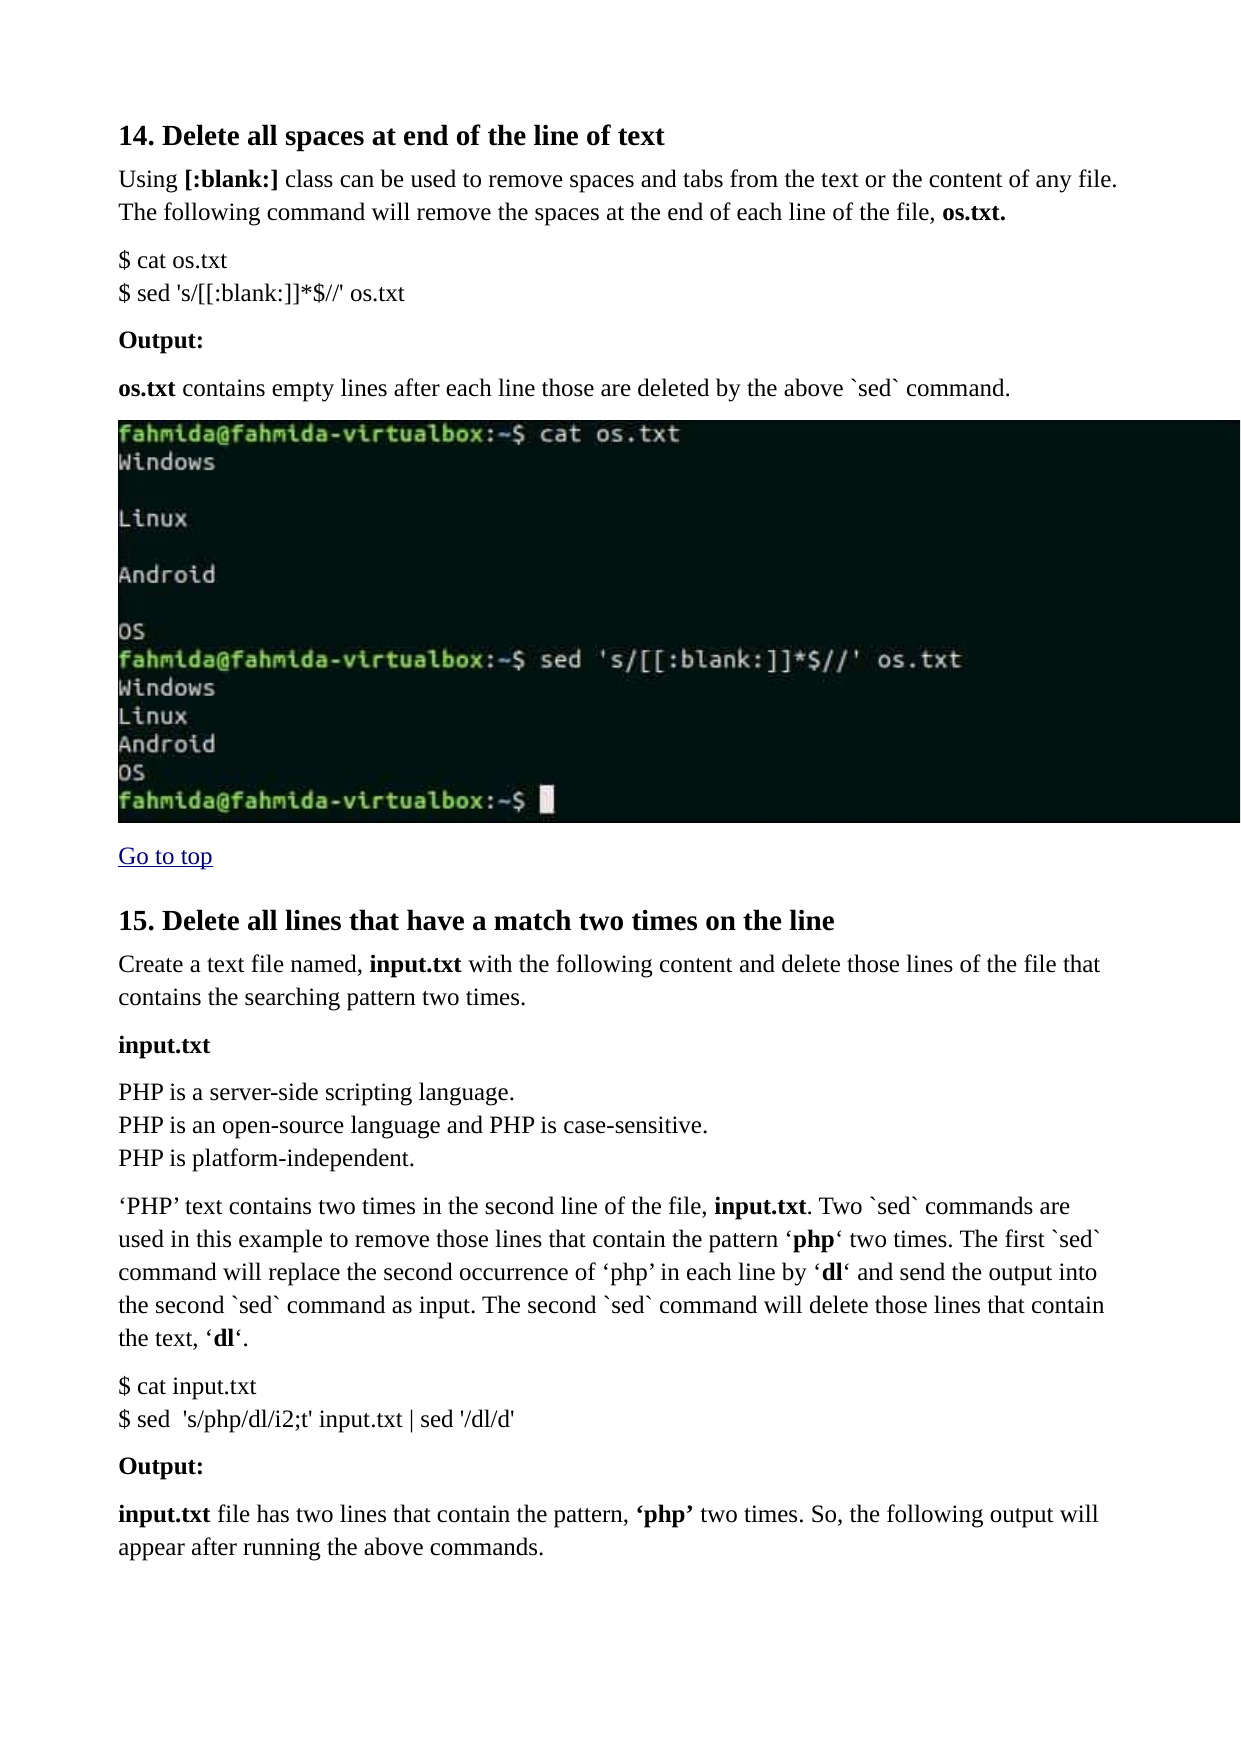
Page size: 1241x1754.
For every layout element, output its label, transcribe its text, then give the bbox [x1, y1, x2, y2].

text Output: [118, 1451, 1122, 1480]
text Using [:blank:] class can be used to remove spaces and tabs from the text or the content of any file. The following command will remove the spaces at the end of each line of the file, os.txt. [118, 164, 1122, 226]
text Output: [118, 325, 1122, 354]
text input.txt [118, 1030, 1122, 1059]
text os.txt contains empty lines after each line those are deleted by the above `sed` command. [118, 373, 1122, 402]
text $ cat input.txt $ sed 's/php/dl/i2;t' input.txt | sed '/dl/d' [118, 1371, 1122, 1433]
subtitle 14. Delete all spaces at end of the line of text [118, 118, 1122, 152]
text Go to top [118, 841, 1122, 870]
picture [118, 420, 1241, 823]
text $ cat os.txt $ sed 's/[[:blank:]]*$//' os.txt [118, 245, 1122, 307]
text PHP is a server-side scripting language. PHP is an open-source language and PHP is case-sensitive. PHP is platform-independent. [118, 1077, 1122, 1172]
subtitle 15. Delete all lines that have a match two times on the line [118, 903, 1122, 937]
text input.txt file has two lines that contain the pattern, ‘php’ two times. So, the following output will appear after running the above commands. [118, 1499, 1122, 1561]
text ‘PHP’ text contains two times in the second line of the file, input.txt. Two `sed` commands are used in this example to remove those lines that contain the pattern ‘php‘ two times. The first `sed` command will replace the second occurrence of ‘php’ in each line by ‘dl‘ and send the output into the second `sed` command as input. The second `sed` command will delete those lines that contain the text, ‘dl‘. [118, 1191, 1122, 1352]
text Create a text file named, input.txt with the following content and delete those lines of the file that contains the searching pattern two times. [118, 949, 1122, 1011]
